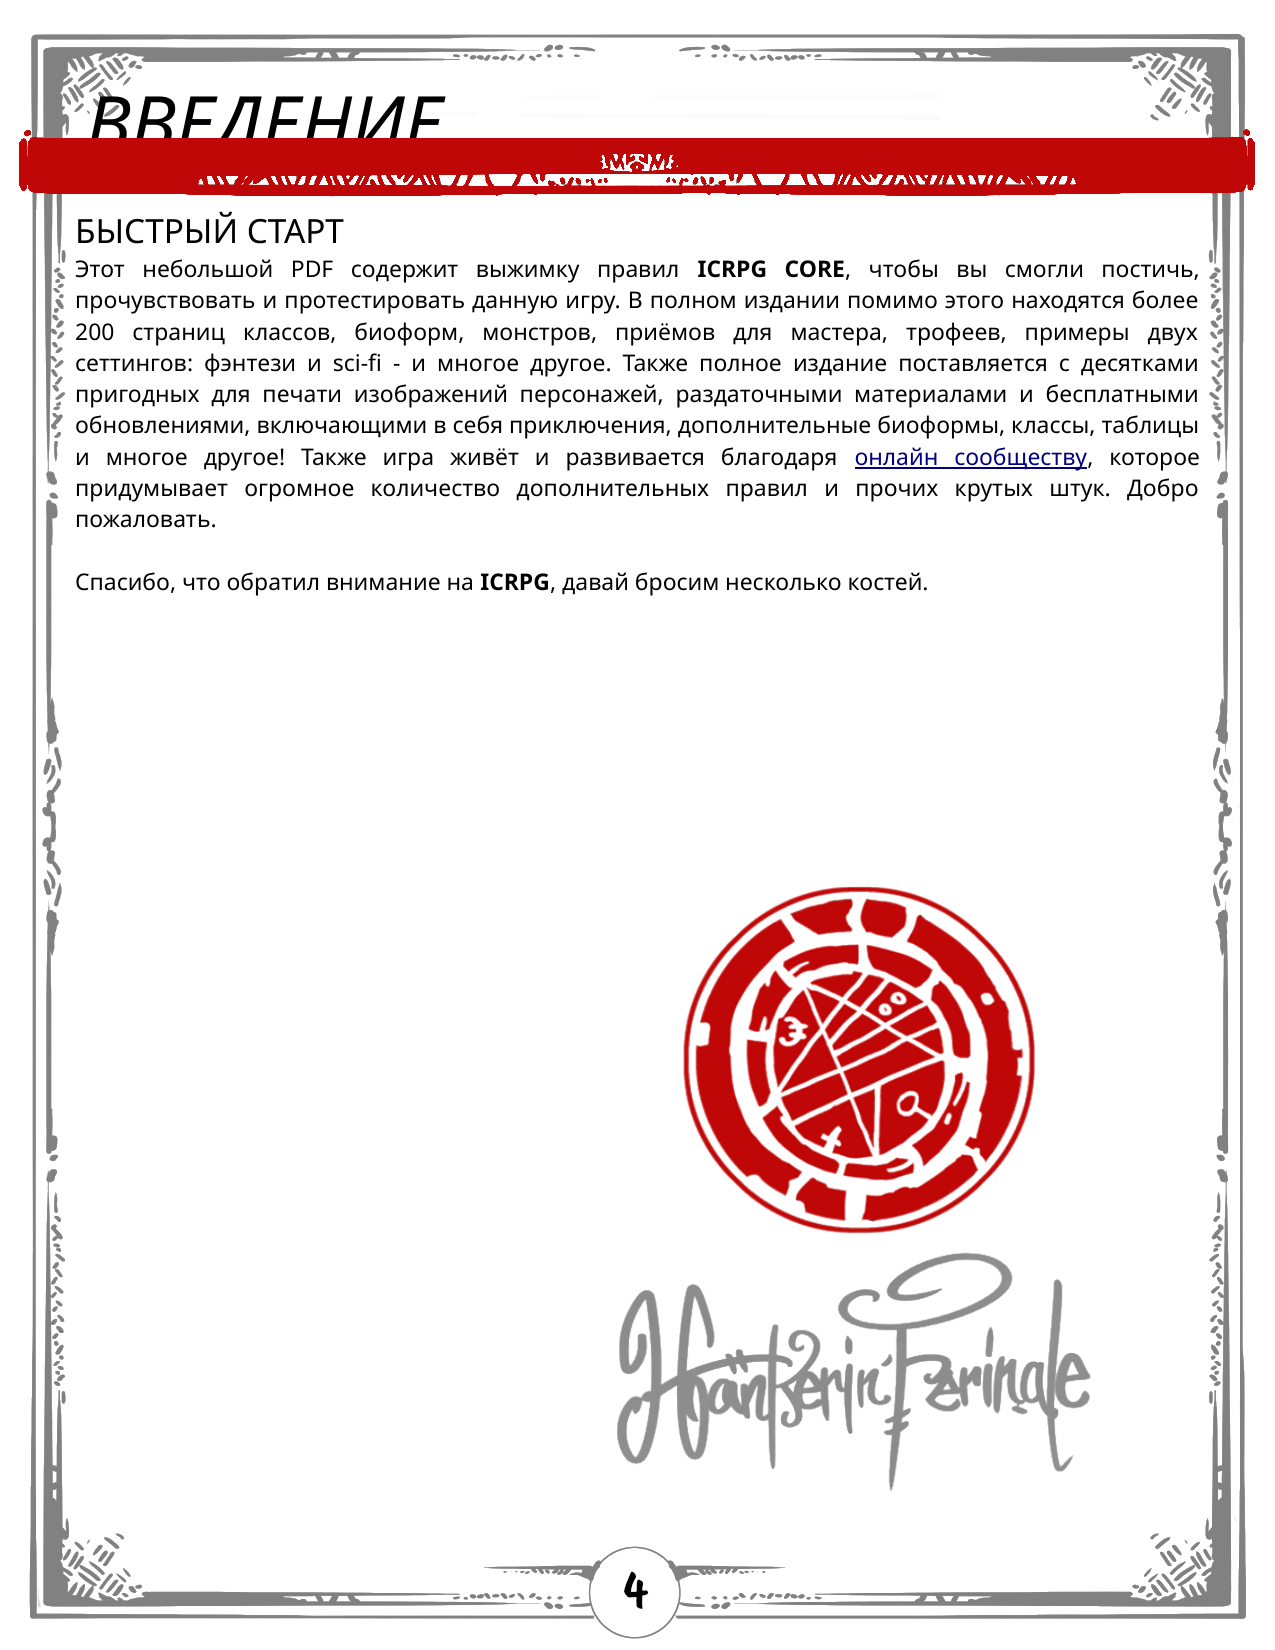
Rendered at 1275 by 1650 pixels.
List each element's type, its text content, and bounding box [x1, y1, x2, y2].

text Спасибо, что обратил внимание на ICRPG, давай бросим несколько костей. [75, 566, 1125, 597]
text Этот небольшой PDF содержит выжимку правил ICRPG CORE, чтобы вы смогли постичь, прочувствовать и протестировать данную игру. В полном издании помимо этого находятся более 200 страниц классов, биоформ, монстров, приёмов для мастера, трофеев, примеры двух сеттингов: фэнтези и sci-fi - и многое другое. Также полное издание поставляется с десятками пригодных для печати изображений персонажей, раздаточными материалами и бесплатными обновлениями, включающими в себя приключения, дополнительные биоформы, классы, таблицы и многое другое! Также игра живёт и развивается благодаря онлайн сообществу, которое придумывает огромное количество дополнительных правил и прочих крутых штук. Добро пожаловать. [75, 253, 1200, 534]
picture [0, 6, 1275, 1647]
subtitle БЫСТРЫЙ СТАРТ [75, 203, 1275, 253]
